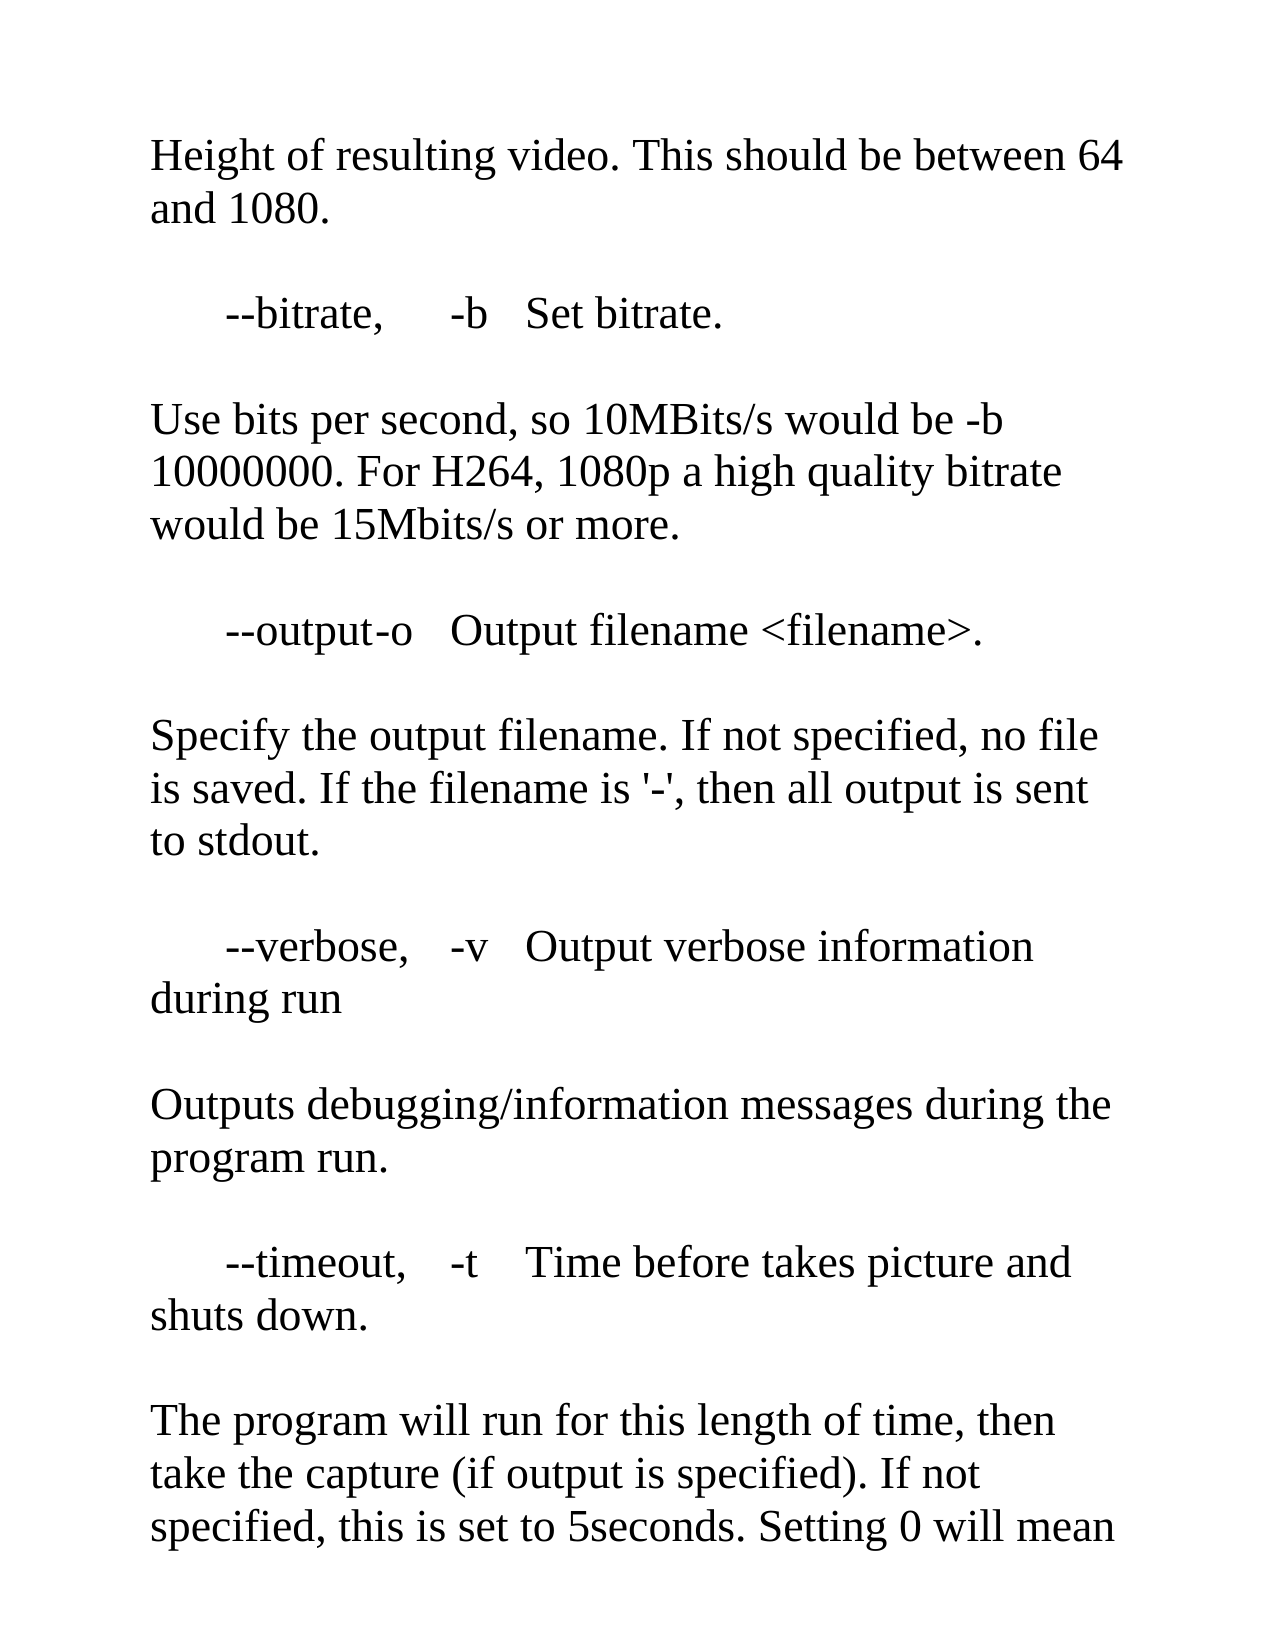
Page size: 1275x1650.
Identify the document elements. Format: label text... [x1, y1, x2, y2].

text The program will run for this length of time, then take the capture (if output is specified). If not specified, this is set to 5seconds. Setting 0 will mean [150, 1393, 1125, 1551]
text --verbose, -v Output verbose information during run [150, 918, 1125, 1024]
text Specify the output filename. If not specified, no file is saved. If the filename is '-', then all output is sent to stdout. [150, 707, 1125, 866]
text Outputs debugging/information messages during the program run. [150, 1076, 1125, 1182]
text --bitrate, -b Set bitrate. [150, 286, 1125, 338]
text Use bits per second, so 10MBits/s would be -b 10000000. For H264, 1080p a high quality bitrate would be 15Mbits/s or more. [150, 391, 1125, 549]
text --output -o Output filename <filename>. [150, 602, 1125, 655]
text --timeout, -t Time before takes picture and shuts down. [150, 1234, 1125, 1340]
text Height of resulting video. This should be between 64 and 1080. [150, 128, 1125, 233]
